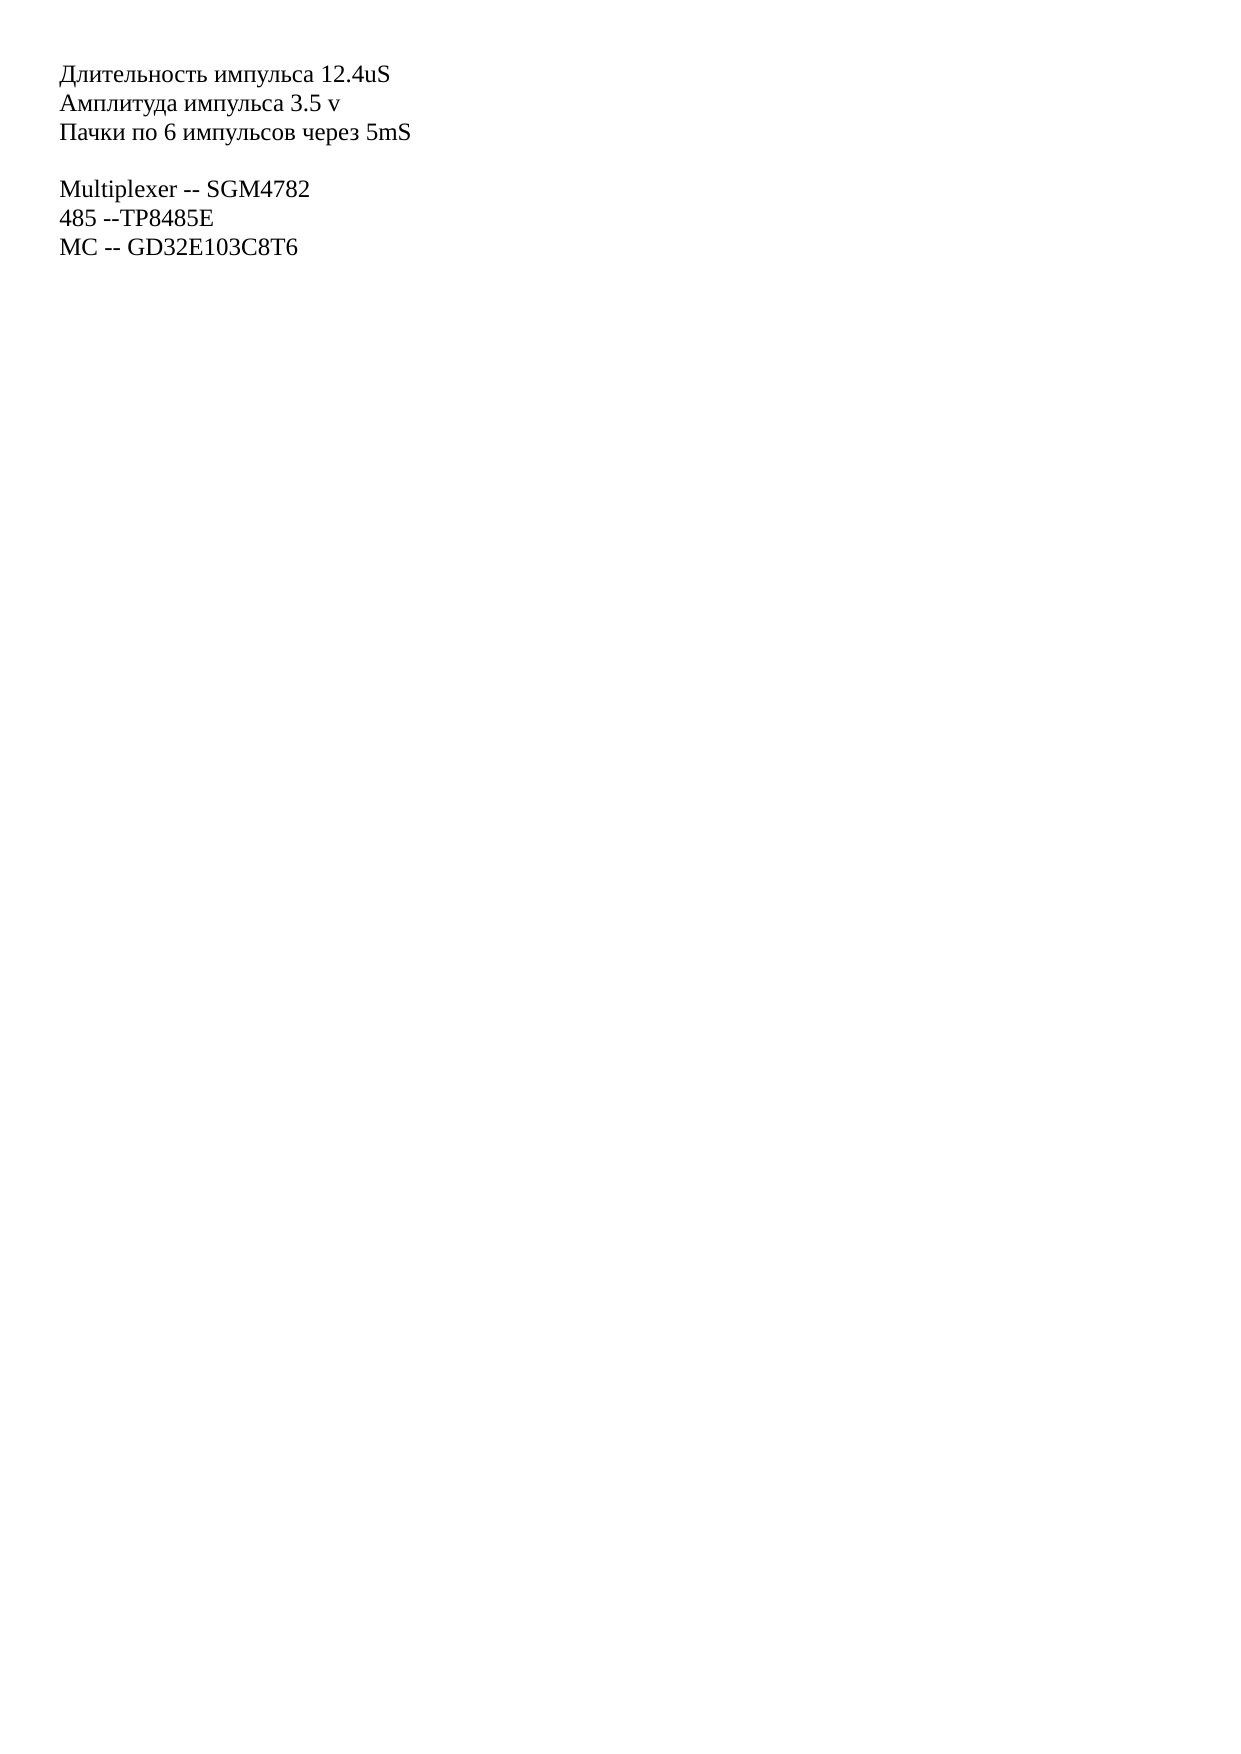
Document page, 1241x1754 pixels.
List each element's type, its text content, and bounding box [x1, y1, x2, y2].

text Амплитуда импульса 3.5 v [59, 88, 1181, 117]
text Multiplexer -- SGM4782 [59, 174, 1181, 203]
text MC -- GD32E103C8T6 [59, 232, 1181, 260]
text Длительность импульса 12.4uS [59, 59, 1181, 88]
text 485 --TP8485E [59, 203, 1181, 232]
text Пачки по 6 импульсов через 5mS [59, 117, 1181, 145]
